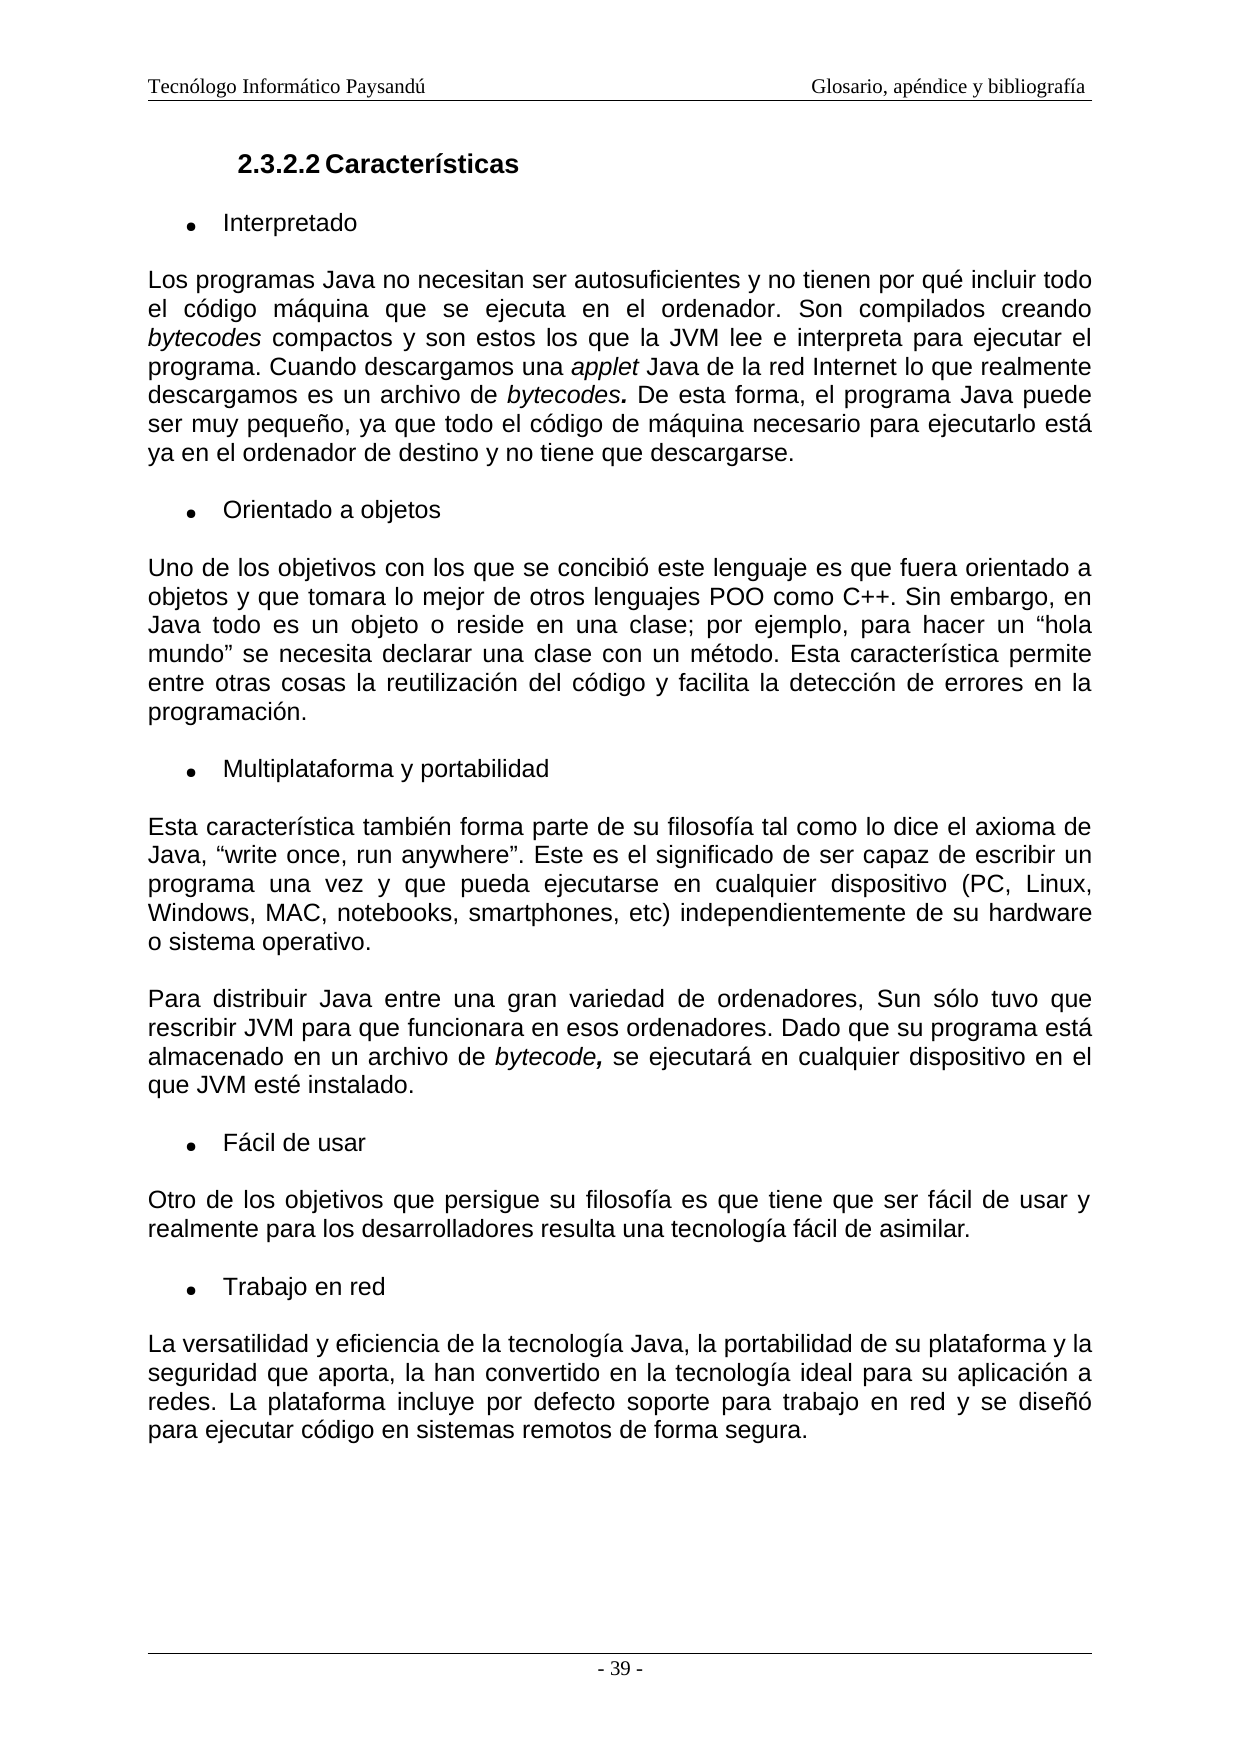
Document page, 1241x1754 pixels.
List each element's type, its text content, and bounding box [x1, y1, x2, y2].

text Para distribuir Java entre una gran variedad de ordenadores, Sun sólo tuvo que rescribir JVM para que funcionara en esos ordenadores. Dado que su programa está almacenado en un archivo de bytecode, se ejecutará en cualquier dispositivo en el que JVM esté instalado. [148, 984, 1092, 1099]
text La versatilidad y eficiencia de la tecnología Java, la portabilidad de su plataforma y la seguridad que aporta, la han convertido en la tecnología ideal para su aplicación a redes. La plataforma incluye por defecto soporte para trabajo en red y se diseñó para ejecutar código en sistemas remotos de forma segura. [148, 1329, 1092, 1444]
text Esta característica también forma parte de su filosofía tal como lo dice el axioma de Java, “write once, run anywhere”. Este es el significado de ser capaz de escribir un programa una vez y que pueda ejecutarse en cualquier dispositivo (PC, Linux, Windows, MAC, notebooks, smartphones, etc) independientemente de su hardware o sistema operativo. [148, 811, 1092, 955]
list Fácil de usar [185, 1128, 1092, 1156]
text Los programas Java no necesitan ser autosuficientes y no tienen por qué incluir todo el código máquina que se ejecuta en el ordenador. Son compilados creando bytecodes compactos y son estos los que la JVM lee e interpreta para ejecutar el programa. Cuando descargamos una applet Java de la red Internet lo que realmente descargamos es un archivo de bytecodes. De esta forma, el programa Java puede ser muy pequeño, ya que todo el código de máquina necesario para ejecutarlo está ya en el ordenador de destino y no tiene que descargarse. [148, 265, 1092, 466]
list Orientado a objetos [185, 495, 1092, 524]
list Multiplataforma y portabilidad [185, 754, 1092, 783]
list Trabajo en red [185, 1271, 1092, 1300]
list Interpretado [185, 208, 1092, 236]
text Otro de los objetivos que persigue su filosofía es que tiene que ser fácil de usar y realmente para los desarrolladores resulta una tecnología fácil de asimilar. [148, 1185, 1092, 1243]
subtitle Características [237, 148, 1092, 179]
text Uno de los objetivos con los que se concibió este lenguaje es que fuera orientado a objetos y que tomara lo mejor de otros lenguajes POO como C++. Sin embargo, en Java todo es un objeto o reside en una clase; por ejemplo, para hacer un “hola mundo” se necesita declarar una clase con un método. Esta característica permite entre otras cosas la reutilización del código y facilita la detección de errores en la programación. [148, 553, 1092, 725]
